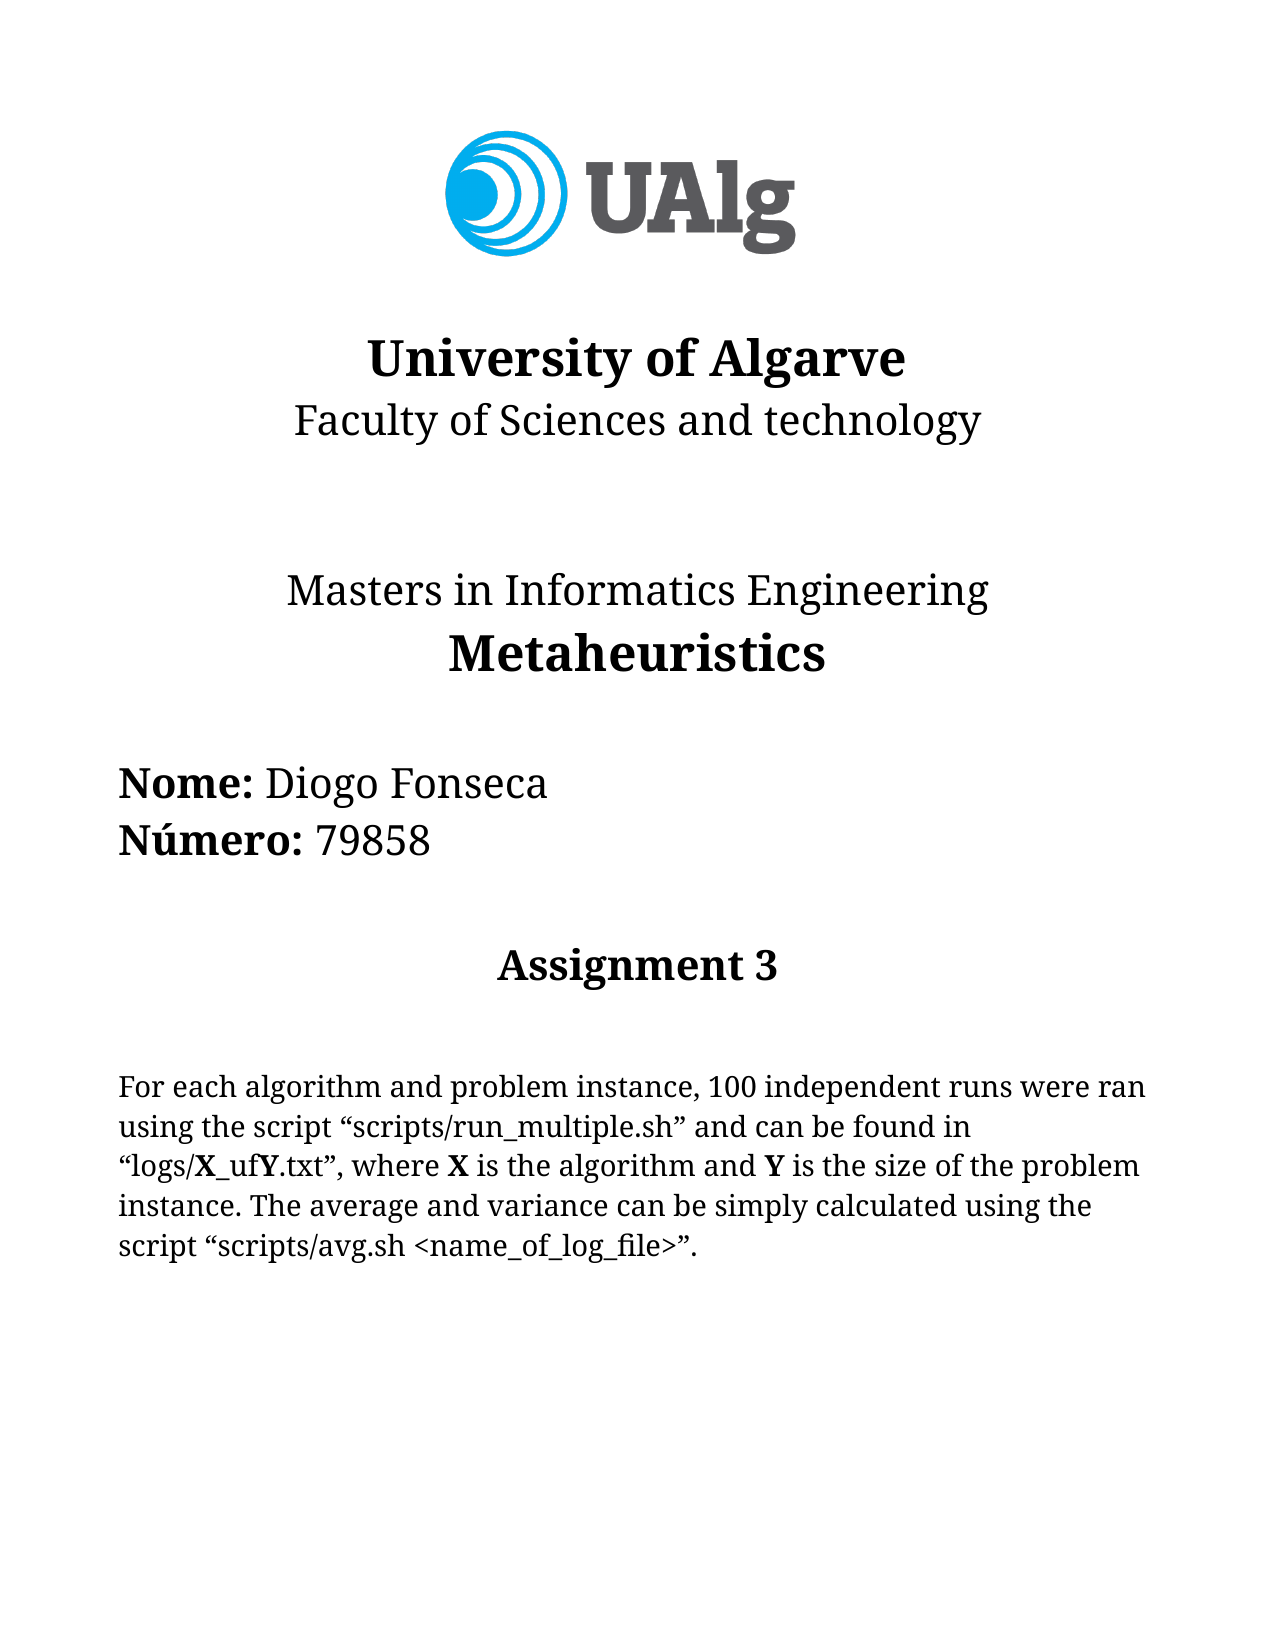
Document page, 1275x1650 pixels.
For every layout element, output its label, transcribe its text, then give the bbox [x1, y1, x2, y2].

text University of Algarve [118, 322, 1157, 391]
text For each algorithm and problem instance, 100 independent runs were ran using the script “scripts/run_multiple.sh” and can be found in “logs/X_ufY.txt”, where X is the algorithm and Y is the size of the problem instance. The average and variance can be simply calculated using the script “scripts/avg.sh <name_of_log_file>”. [118, 1066, 1157, 1264]
text Masters in Informatics Engineering [118, 561, 1157, 618]
text Número: 79858 [118, 811, 1157, 867]
picture [434, 118, 841, 258]
text Metaheuristics [118, 618, 1157, 686]
text Nome: Diogo Fonseca [118, 754, 1157, 811]
text Faculty of Sciences and technology [118, 391, 1157, 447]
text Assignment 3 [118, 936, 1157, 992]
